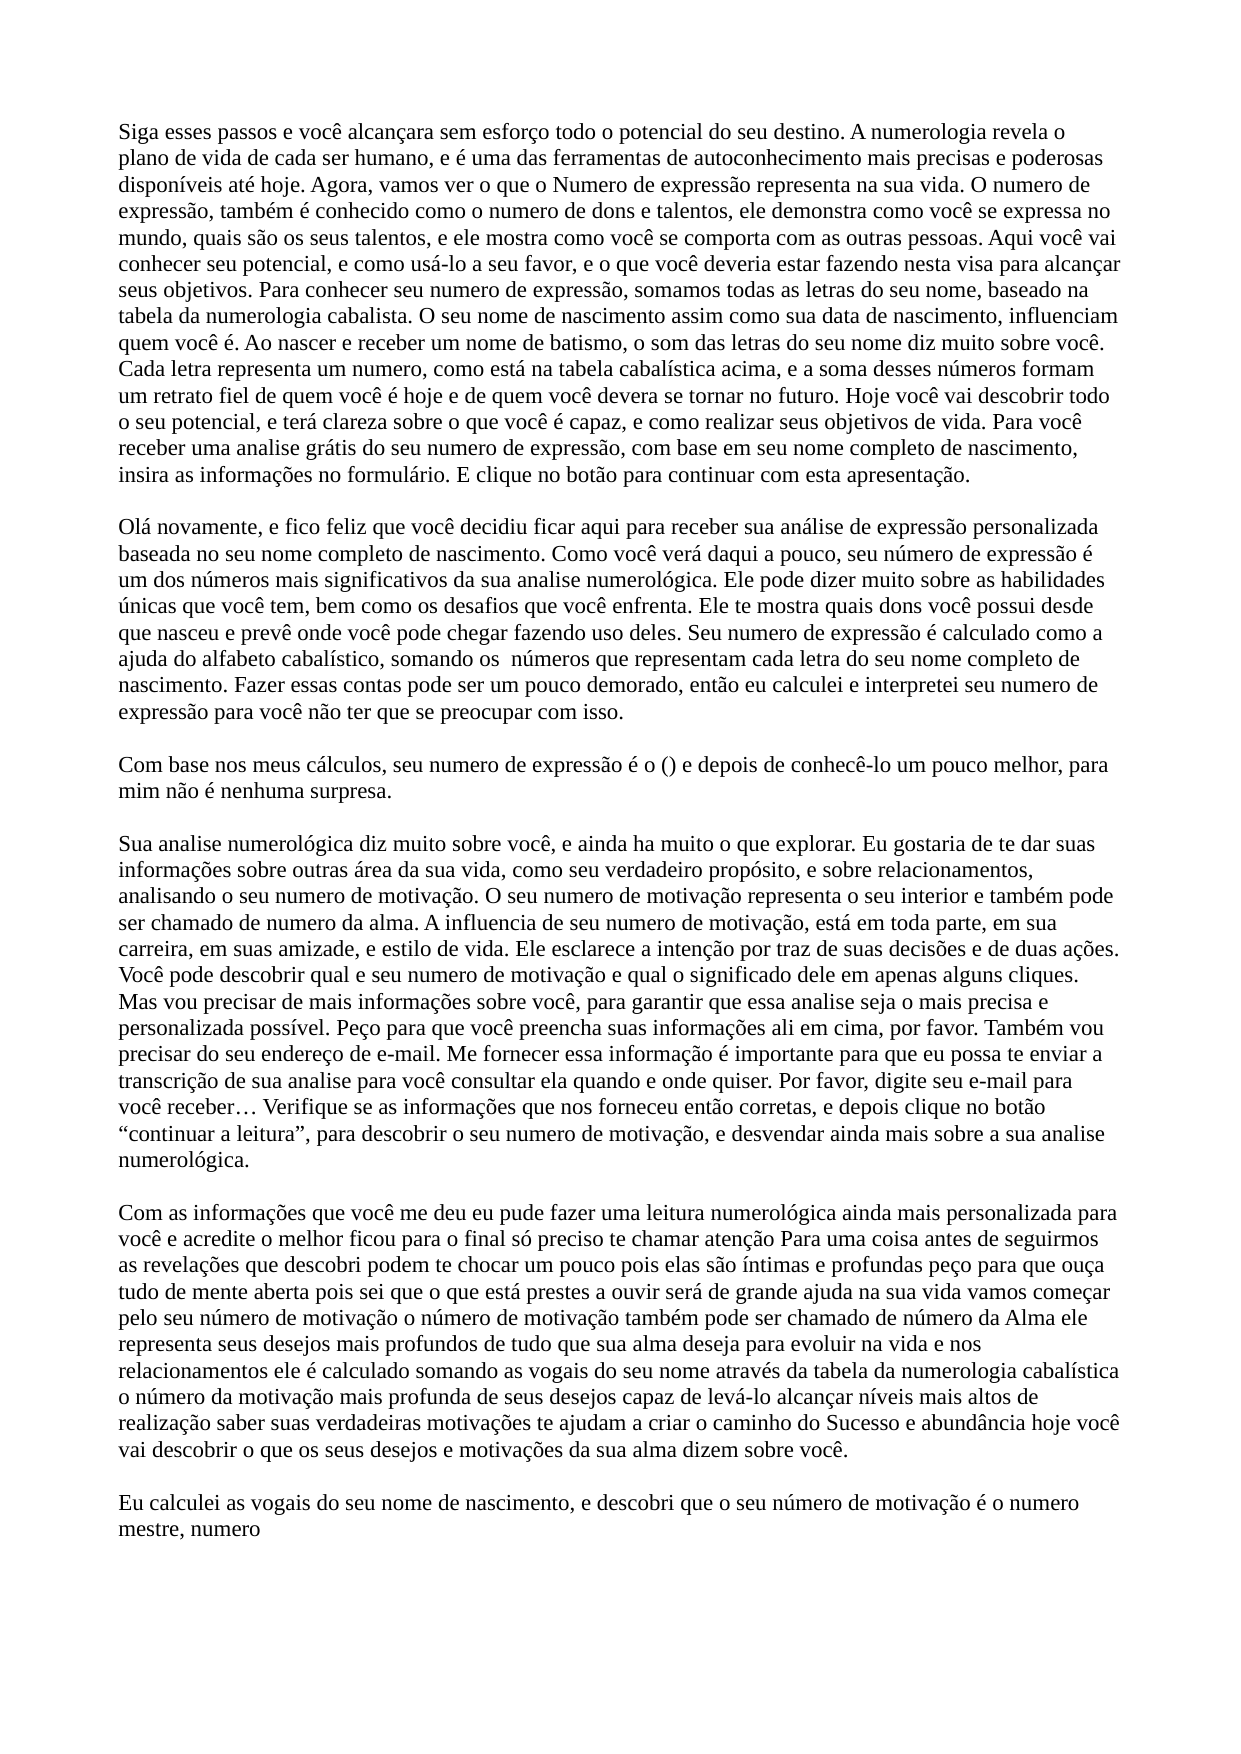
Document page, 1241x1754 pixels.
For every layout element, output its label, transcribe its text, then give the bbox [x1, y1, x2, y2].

text Olá novamente, e fico feliz que você decidiu ficar aqui para receber sua análise de expressão personalizada baseada no seu nome completo de nascimento. Como você verá daqui a pouco, seu número de expressão é um dos números mais significativos da sua analise numerológica. Ele pode dizer muito sobre as habilidades únicas que você tem, bem como os desafios que você enfrenta. Ele te mostra quais dons você possui desde que nasceu e prevê onde você pode chegar fazendo uso deles. Seu numero de expressão é calculado como a ajuda do alfabeto cabalístico, somando os números que representam cada letra do seu nome completo de nascimento. Fazer essas contas pode ser um pouco demorado, então eu calculei e interpretei seu numero de expressão para você não ter que se preocupar com isso. [118, 513, 1122, 724]
text Sua analise numerológica diz muito sobre você, e ainda ha muito o que explorar. Eu gostaria de te dar suas informações sobre outras área da sua vida, como seu verdadeiro propósito, e sobre relacionamentos, analisando o seu numero de motivação. O seu numero de motivação representa o seu interior e também pode ser chamado de numero da alma. A influencia de seu numero de motivação, está em toda parte, em sua carreira, em suas amizade, e estilo de vida. Ele esclarece a intenção por traz de suas decisões e de duas ações. Você pode descobrir qual e seu numero de motivação e qual o significado dele em apenas alguns cliques. Mas vou precisar de mais informações sobre você, para garantir que essa analise seja o mais precisa e personalizada possível. Peço para que você preencha suas informações ali em cima, por favor. Também vou precisar do seu endereço de e-mail. Me fornecer essa informação é importante para que eu possa te enviar a transcrição de sua analise para você consultar ela quando e onde quiser. Por favor, digite seu e-mail para você receber… Verifique se as informações que nos forneceu então corretas, e depois clique no botão “continuar a leitura”, para descobrir o seu numero de motivação, e desvendar ainda mais sobre a sua analise numerológica. [118, 830, 1122, 1172]
text Eu calculei as vogais do seu nome de nascimento, e descobri que o seu número de motivação é o numero mestre, numero [118, 1488, 1122, 1541]
text Siga esses passos e você alcançara sem esforço todo o potencial do seu destino. A numerologia revela o plano de vida de cada ser humano, e é uma das ferramentas de autoconhecimento mais precisas e poderosas disponíveis até hoje. Agora, vamos ver o que o Numero de expressão representa na sua vida. O numero de expressão, também é conhecido como o numero de dons e talentos, ele demonstra como você se expressa no mundo, quais são os seus talentos, e ele mostra como você se comporta com as outras pessoas. Aqui você vai conhecer seu potencial, e como usá-lo a seu favor, e o que você deveria estar fazendo nesta visa para alcançar seus objetivos. Para conhecer seu numero de expressão, somamos todas as letras do seu nome, baseado na tabela da numerologia cabalista. O seu nome de nascimento assim como sua data de nascimento, influenciam quem você é. Ao nascer e receber um nome de batismo, o som das letras do seu nome diz muito sobre você. Cada letra representa um numero, como está na tabela cabalística acima, e a soma desses números formam um retrato fiel de quem você é hoje e de quem você devera se tornar no futuro. Hoje você vai descobrir todo o seu potencial, e terá clareza sobre o que você é capaz, e como realizar seus objetivos de vida. Para você receber uma analise grátis do seu numero de expressão, com base em seu nome completo de nascimento, insira as informações no formulário. E clique no botão para continuar com esta apresentação. [118, 118, 1122, 487]
text Com as informações que você me deu eu pude fazer uma leitura numerológica ainda mais personalizada para você e acredite o melhor ficou para o final só preciso te chamar atenção Para uma coisa antes de seguirmos as revelações que descobri podem te chocar um pouco pois elas são íntimas e profundas peço para que ouça tudo de mente aberta pois sei que o que está prestes a ouvir será de grande ajuda na sua vida vamos começar pelo seu número de motivação o número de motivação também pode ser chamado de número da Alma ele representa seus desejos mais profundos de tudo que sua alma deseja para evoluir na vida e nos relacionamentos ele é calculado somando as vogais do seu nome através da tabela da numerologia cabalística o número da motivação mais profunda de seus desejos capaz de levá-lo alcançar níveis mais altos de realização saber suas verdadeiras motivações te ajudam a criar o caminho do Sucesso e abundância hoje você vai descobrir o que os seus desejos e motivações da sua alma dizem sobre você. [118, 1199, 1122, 1462]
text Com base nos meus cálculos, seu numero de expressão é o () e depois de conhecê-lo um pouco melhor, para mim não é nenhuma surpresa. [118, 751, 1122, 803]
